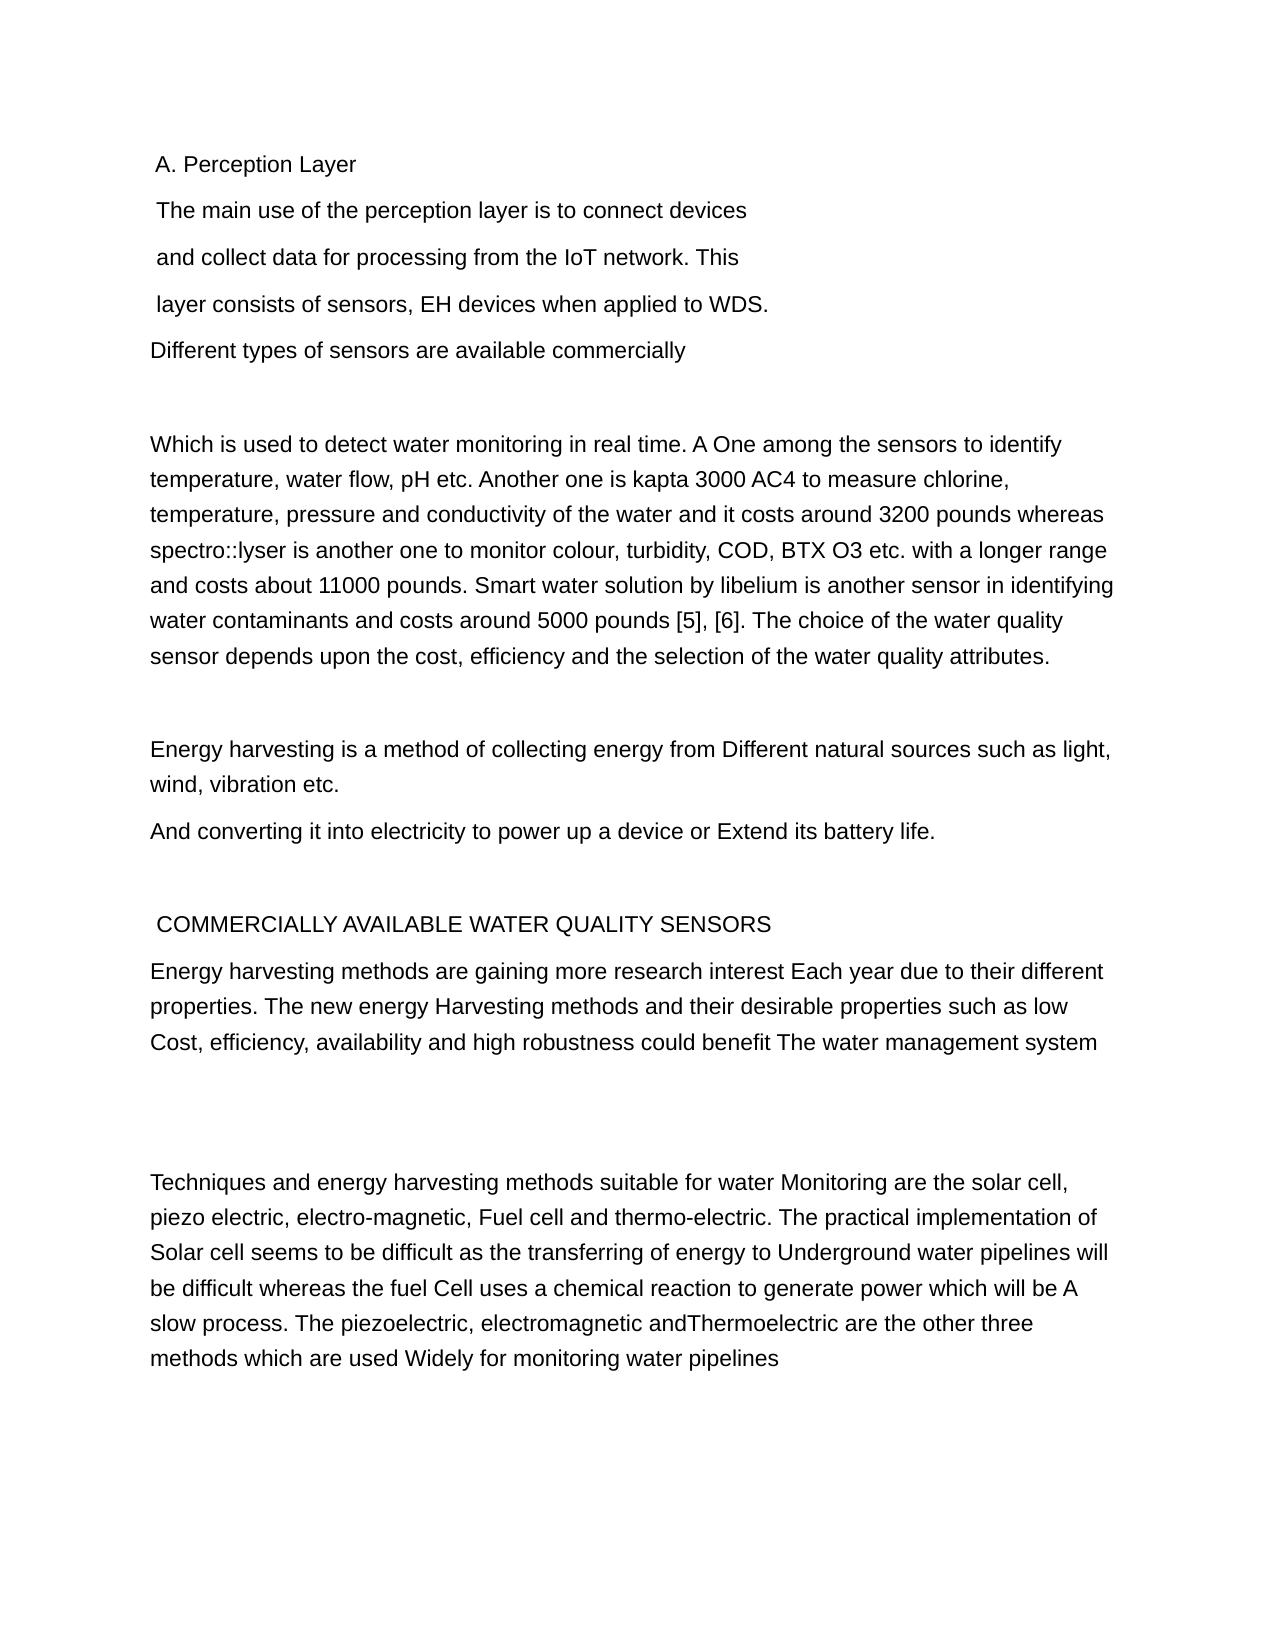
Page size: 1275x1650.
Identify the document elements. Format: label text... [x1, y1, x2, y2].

text COMMERCIALLY AVAILABLE WATER QUALITY SENSORS [150, 911, 1126, 938]
text layer consists of sensors, EH devices when applied to WDS. [150, 291, 1126, 317]
text Techniques and energy harvesting methods suitable for water Monitoring are the solar cell, piezo electric, electro-magnetic, Fuel cell and thermo-electric. The practical implementation of Solar cell seems to be difficult as the transferring of energy to Underground water pipelines will be difficult whereas the fuel Cell uses a chemical reaction to generate power which will be A slow process. The piezoelectric, electromagnetic andThermoelectric are the other three methods which are used Widely for monitoring water pipelines [150, 1168, 1126, 1371]
text Energy harvesting methods are gaining more research interest Each year due to their different properties. The new energy Harvesting methods and their desirable properties such as low Cost, efficiency, availability and high robustness could benefit The water management system [150, 958, 1126, 1055]
text And converting it into electricity to power up a device or Extend its battery life. [150, 818, 1126, 844]
text Which is used to detect water monitoring in real time. A One among the sensors to identify temperature, water flow, pH etc. Another one is kapta 3000 AC4 to measure chlorine, temperature, pressure and conductivity of the water and it costs around 3200 pounds whereas spectro::lyser is another one to monitor colour, turbidity, COD, BTX O3 etc. with a longer range and costs about 11000 pounds. Smart water solution by libelium is another sensor in identifying water contaminants and costs around 5000 pounds [5], [6]. The choice of the water quality sensor depends upon the cost, efficiency and the selection of the water quality attributes. [150, 431, 1126, 669]
text A. Perception Layer [150, 151, 1126, 177]
text and collect data for processing from the IoT network. This [150, 244, 1126, 270]
text Different types of sensors are available commercially [150, 337, 1126, 364]
text The main use of the perception layer is to connect devices [150, 197, 1126, 224]
text Energy harvesting is a method of collecting energy from Different natural sources such as light, wind, vibration etc. [150, 736, 1126, 798]
